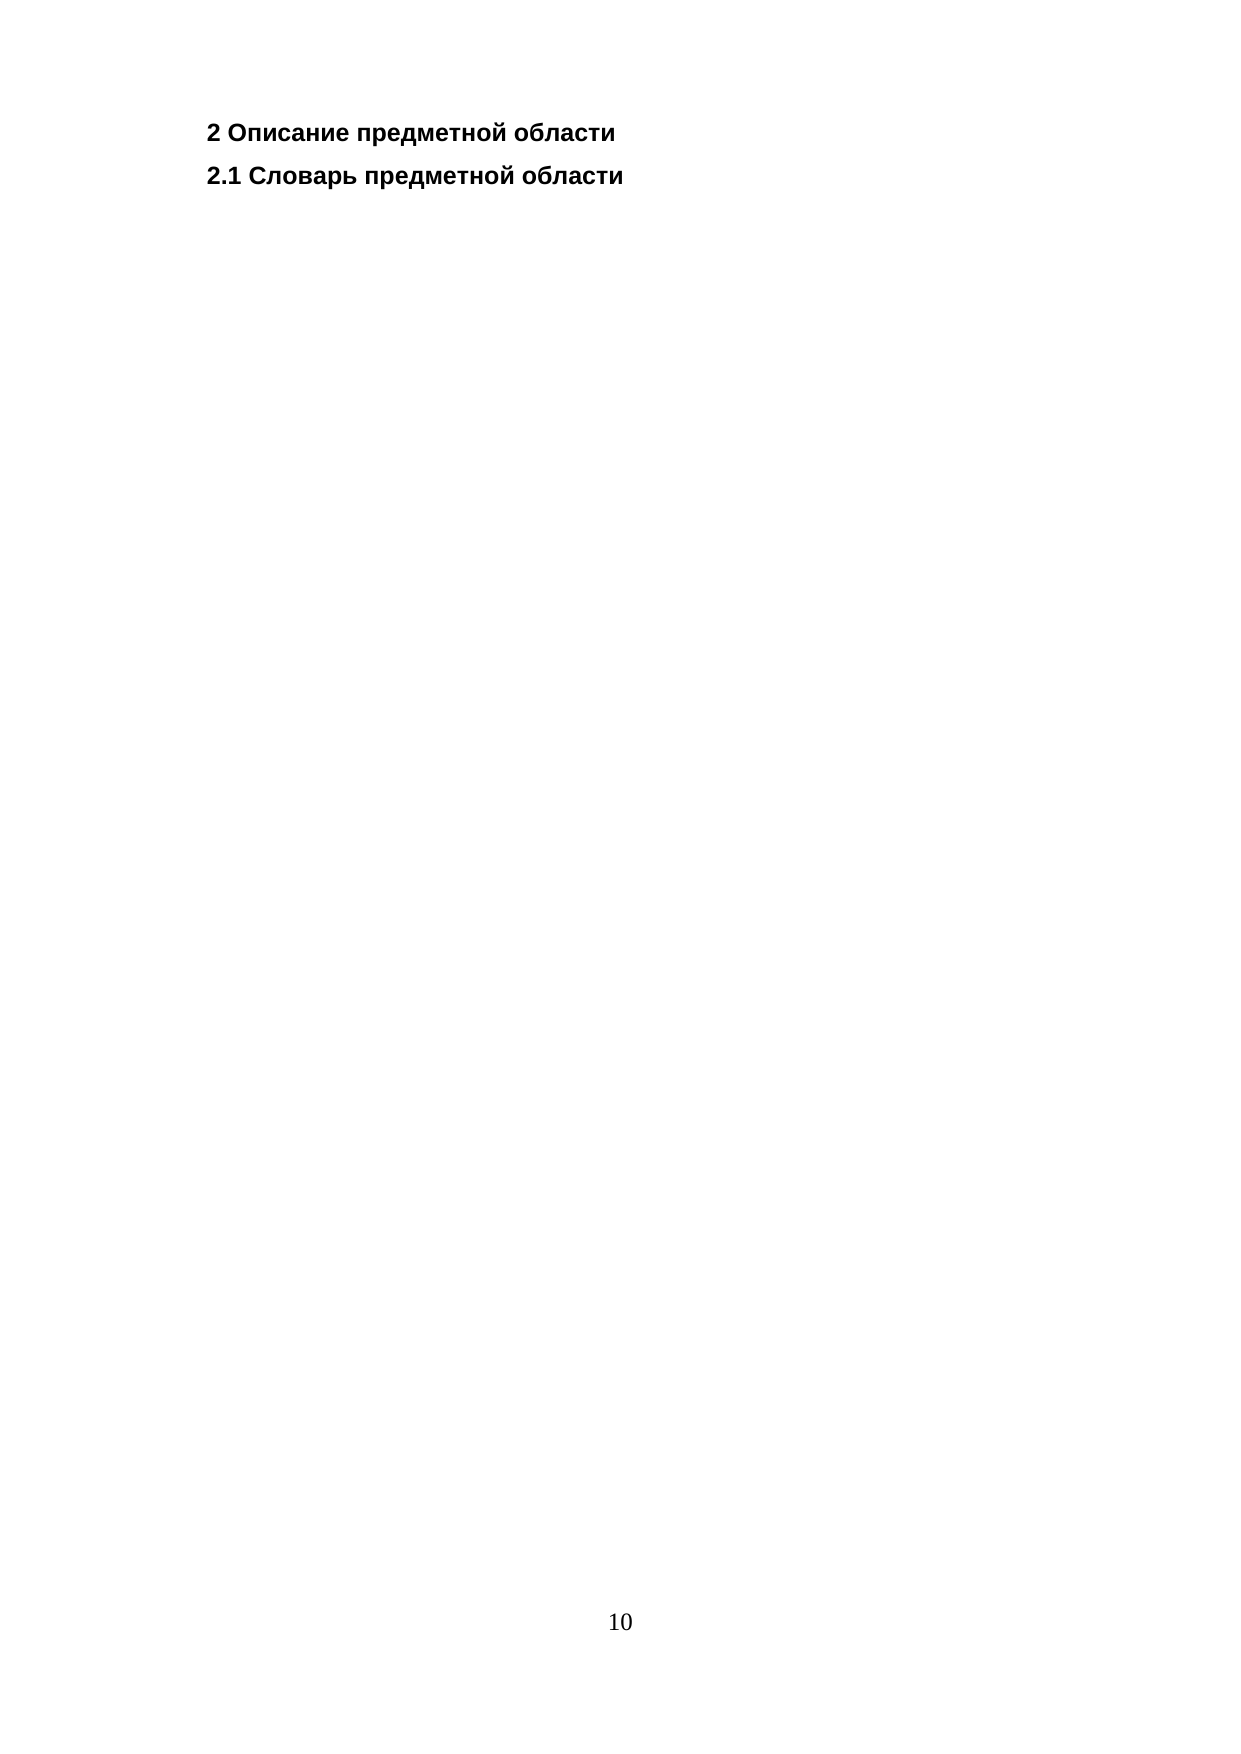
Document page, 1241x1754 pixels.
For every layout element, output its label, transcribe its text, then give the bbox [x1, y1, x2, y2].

subtitle Словарь предметной области [118, 161, 1122, 190]
subtitle Описание предметной области [118, 118, 1122, 147]
